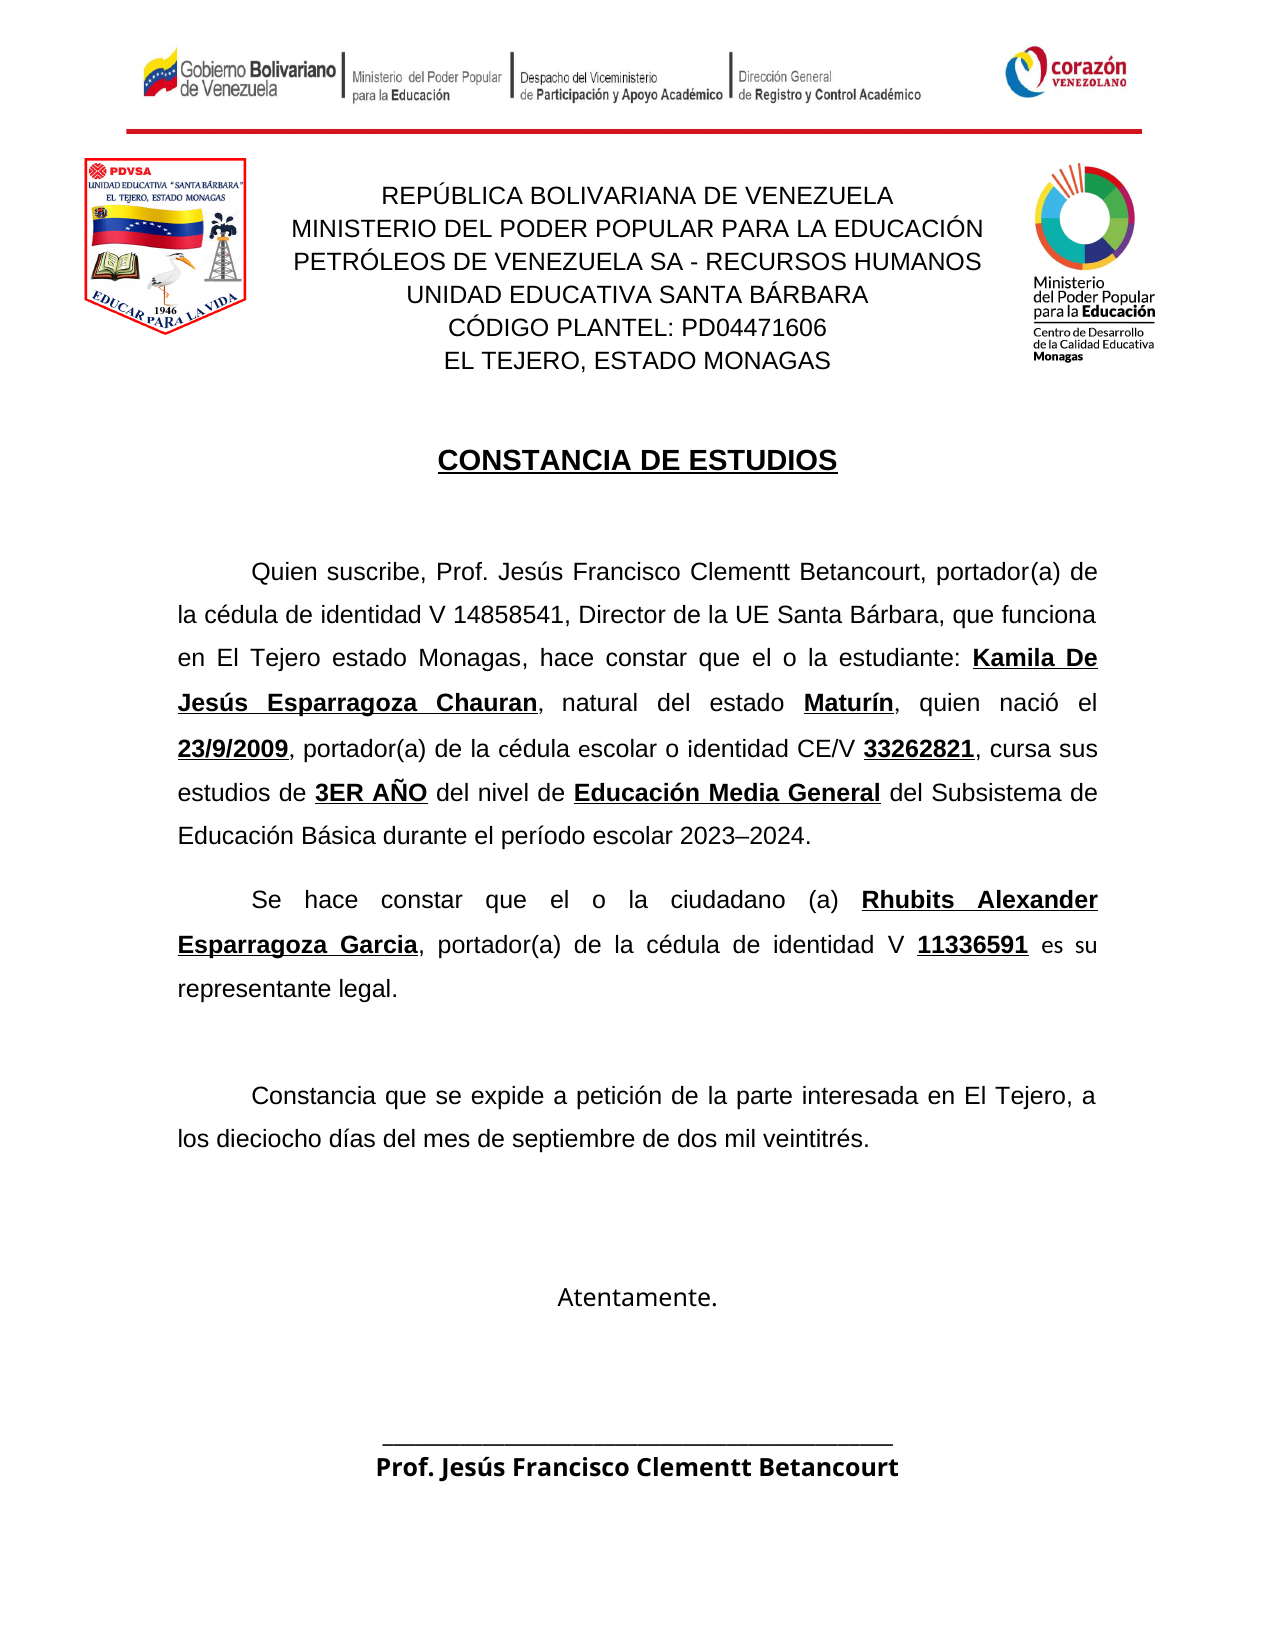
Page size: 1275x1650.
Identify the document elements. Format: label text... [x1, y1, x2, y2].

picture [79, 158, 252, 335]
subtitle REPÚBLICA BOLIVARIANA DE VENEZUELA [252, 181, 978, 209]
text Se hace constar que el o la ciudadano (a) Rhubits Alexander Esparragoza Garcia, portador(a) de la cédula de identidad V 11336591 es su representante legal. [177, 885, 1098, 1002]
picture [126, 11, 1142, 134]
text EL TEJERO, ESTADO MONAGAS [177, 346, 978, 374]
text Constancia que se expide a petición de la parte interesada en El Tejero, a los dieciocho días del mes de septiembre de dos mil veintitrés. [177, 1081, 1098, 1153]
subtitle PETRÓLEOS DE VENEZUELA SA - RECURSOS HUMANOS [252, 247, 978, 275]
text Atentamente. [177, 1279, 1098, 1313]
text CÓDIGO PLANTEL: PD04471606 [177, 313, 978, 341]
text Quien suscribe, Prof. Jesús Francisco Clementt Betancourt, portador(a) de la cédula de identidad V 14858541, Director de la UE Santa Bárbara, que funciona en El Tejero estado Monagas, hace constar que el o la estudiante: Kamila De Jesús Esparragoza Chauran, natural del estado Maturín, quien nació el 23/9/2009, portador(a) de la cédula escolar o identidad CE/V 33262821, cursa sus estudios de 3ER AÑO del nivel de Educación Media General del Subsistema de Educación Básica durante el período escolar 2023–2024. [177, 557, 1098, 849]
text ______________________________________________ [177, 1416, 1098, 1450]
subtitle CONSTANCIA DE ESTUDIOS [177, 443, 1098, 476]
subtitle MINISTERIO DEL PODER POPULAR PARA LA EDUCACIÓN [252, 214, 978, 242]
picture [978, 153, 1200, 377]
text UNIDAD EDUCATIVA SANTA BÁRBARA [252, 280, 978, 308]
text Prof. Jesús Francisco Clementt Betancourt [177, 1450, 1098, 1484]
